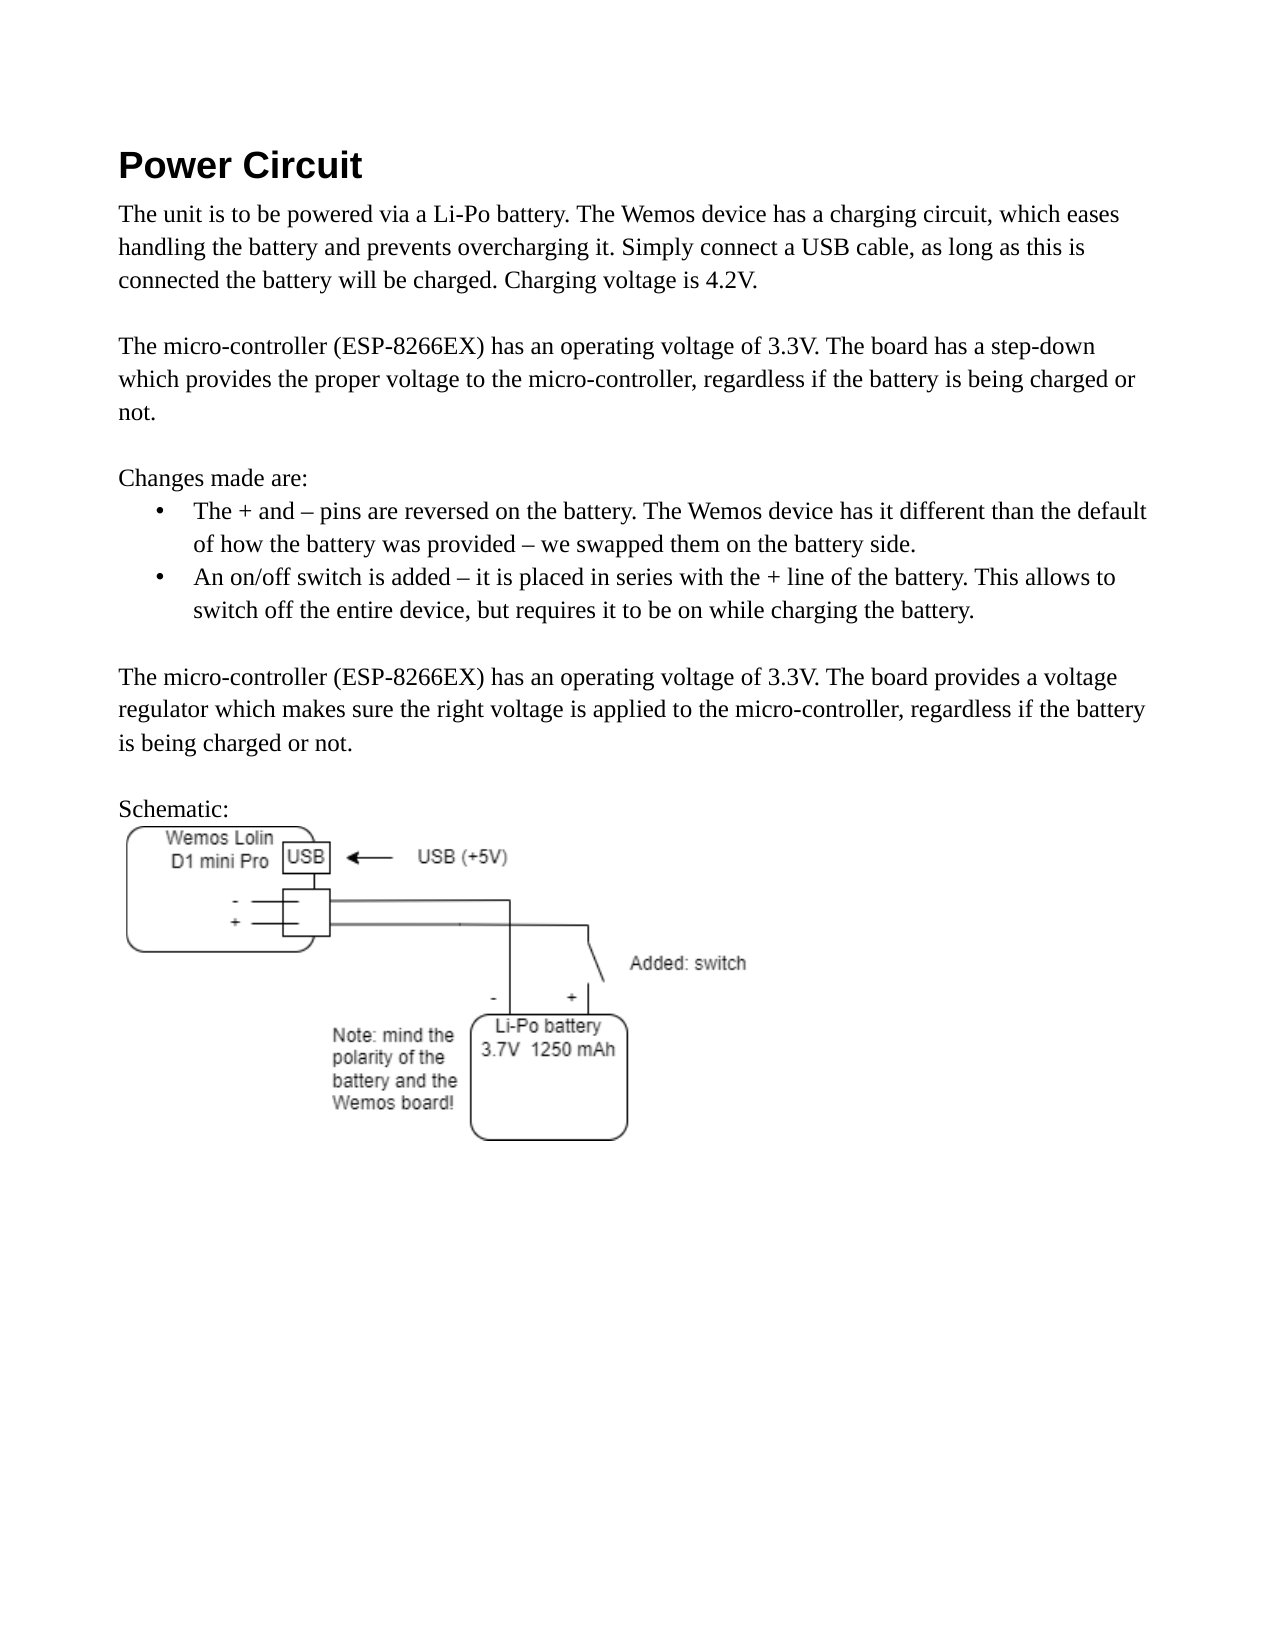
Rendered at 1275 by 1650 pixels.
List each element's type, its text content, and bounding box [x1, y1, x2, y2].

subtitle Power Circuit [118, 143, 1157, 187]
text The micro-controller (ESP-8266EX) has an operating voltage of 3.3V. The board provides a voltage regulator which makes sure the right voltage is applied to the micro-controller, regardless if the battery is being charged or not. [118, 662, 1157, 756]
list An on/off switch is added – it is placed in series with the + line of the battery. This allows to switch off the entire device, but requires it to be on while charging the battery. [156, 562, 1157, 624]
picture [126, 826, 763, 1141]
text Schematic: [118, 794, 1157, 822]
list The + and – pins are reversed on the battery. The Wemos device has it different than the default of how the battery was provided – we swapped them on the battery side. [156, 496, 1157, 558]
text Changes made are: [118, 463, 1157, 492]
text The unit is to be powered via a Li-Po battery. The Wemos device has a charging circuit, which eases handling the battery and prevents overcharging it. Simply connect a USB cable, as long as this is connected the battery will be charged. Charging voltage is 4.2V. [118, 199, 1157, 294]
text The micro-controller (ESP-8266EX) has an operating voltage of 3.3V. The board has a step-down which provides the proper voltage to the micro-controller, regardless if the battery is being charged or not. [118, 331, 1157, 426]
